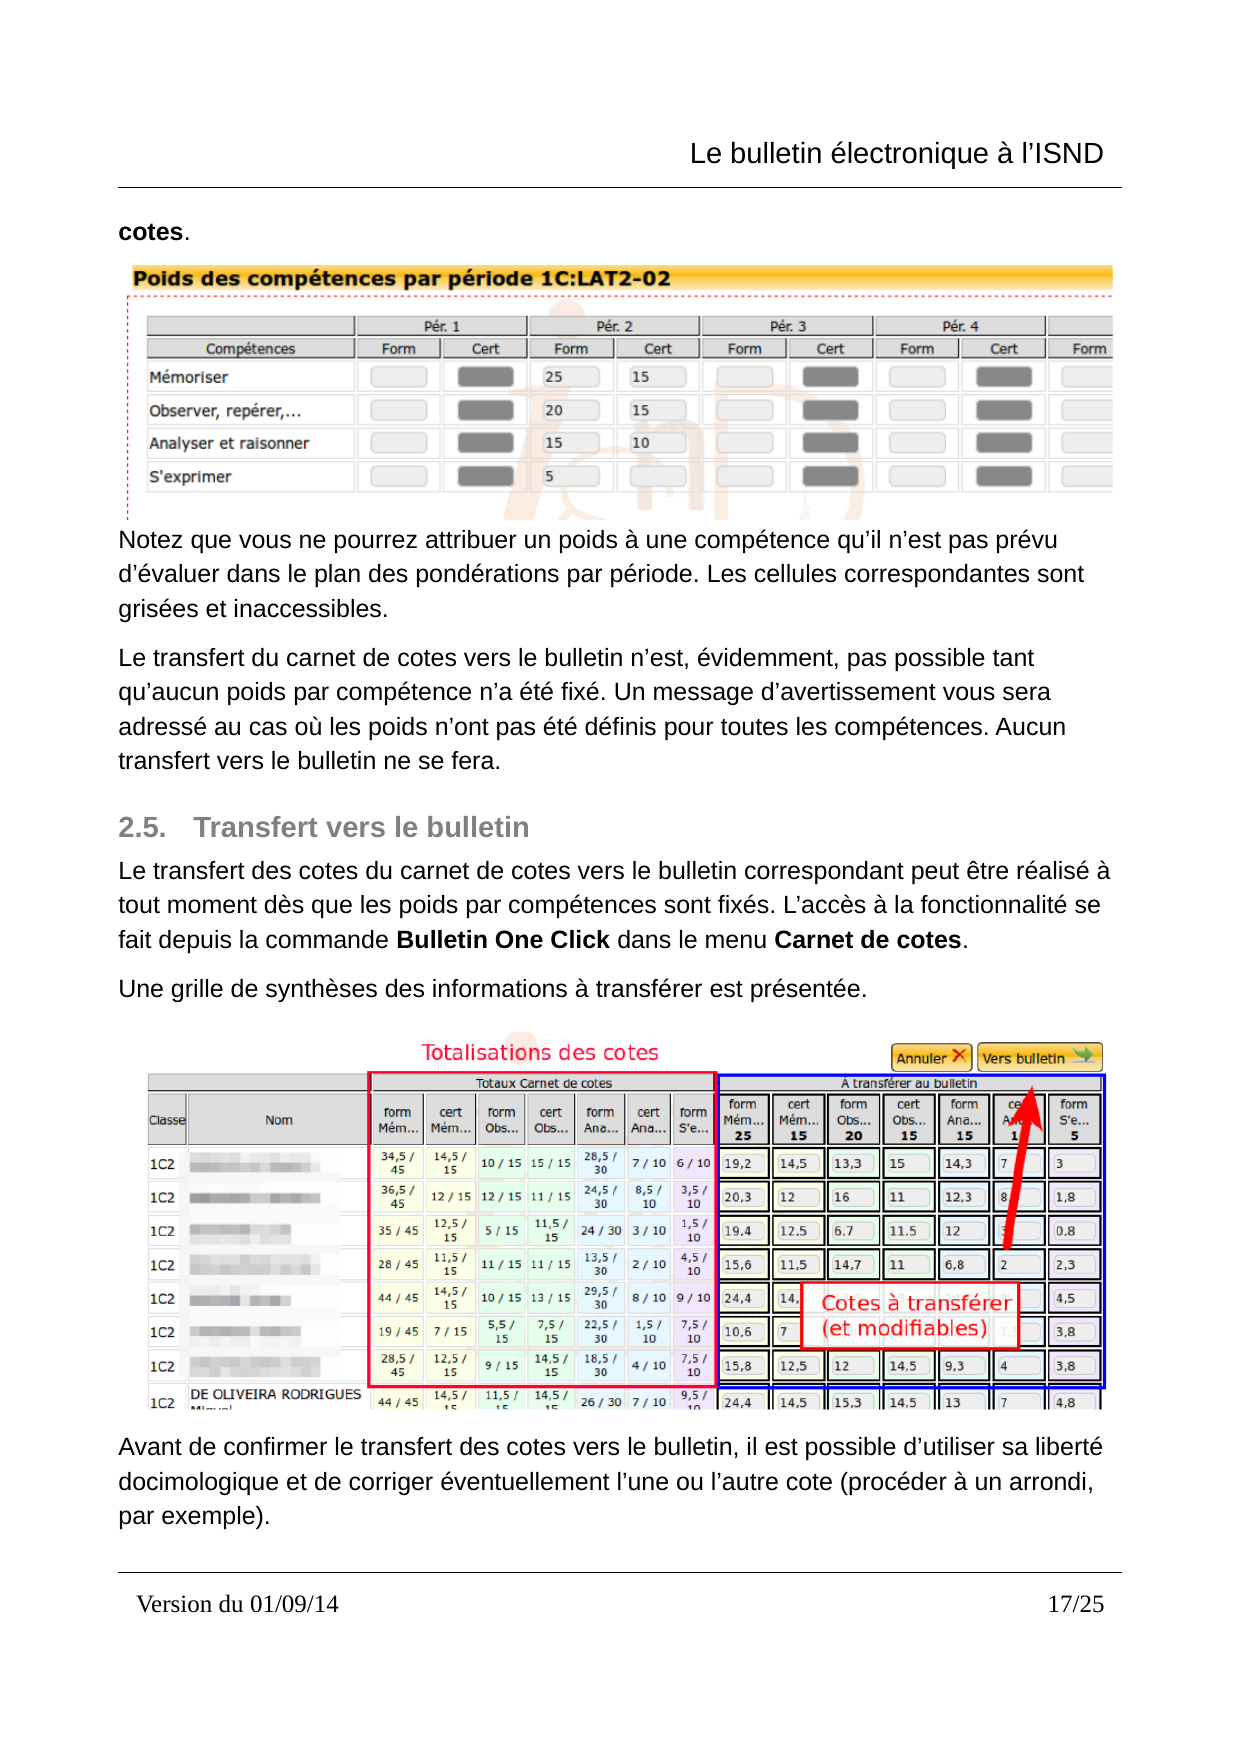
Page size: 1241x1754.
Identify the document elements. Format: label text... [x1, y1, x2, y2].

text Avant de confirmer le transfert des cotes vers le bulletin, il est possible d’utiliser sa liberté docimologique et de corriger éventuellement l’une ou l’autre cote (procéder à un arrondi, par exemple). [118, 1023, 1122, 1530]
text Le transfert des cotes du carnet de cotes vers le bulletin correspondant peut être réalisé à tout moment dès que les poids par compétences sont fixés. L’accès à la fonctionnalité se fait depuis la commande Bulletin One Click dans le menu Carnet de cotes. [118, 856, 1122, 954]
picture [124, 1017, 1129, 1427]
subtitle Transfert vers le bulletin [118, 810, 1122, 843]
text Notez que vous ne pourrez attribuer un poids à une compétence qu’il n’est pas prévu d’évaluer dans le plan des pondérations par période. Les cellules correspondantes sont grisées et inaccessibles. [118, 520, 1122, 623]
text Une grille de synthèses des informations à transférer est présentée. [118, 974, 1122, 1003]
picture [118, 265, 1123, 520]
text cotes. [118, 217, 1122, 245]
text Le transfert du carnet de cotes vers le bulletin n’est, évidemment, pas possible tant qu’aucun poids par compétence n’a été fixé. Un message d’avertissement vous sera adressé au cas où les poids n’ont pas été définis pour toutes les compétences. Aucun transfert vers le bulletin ne se fera. [118, 643, 1122, 775]
